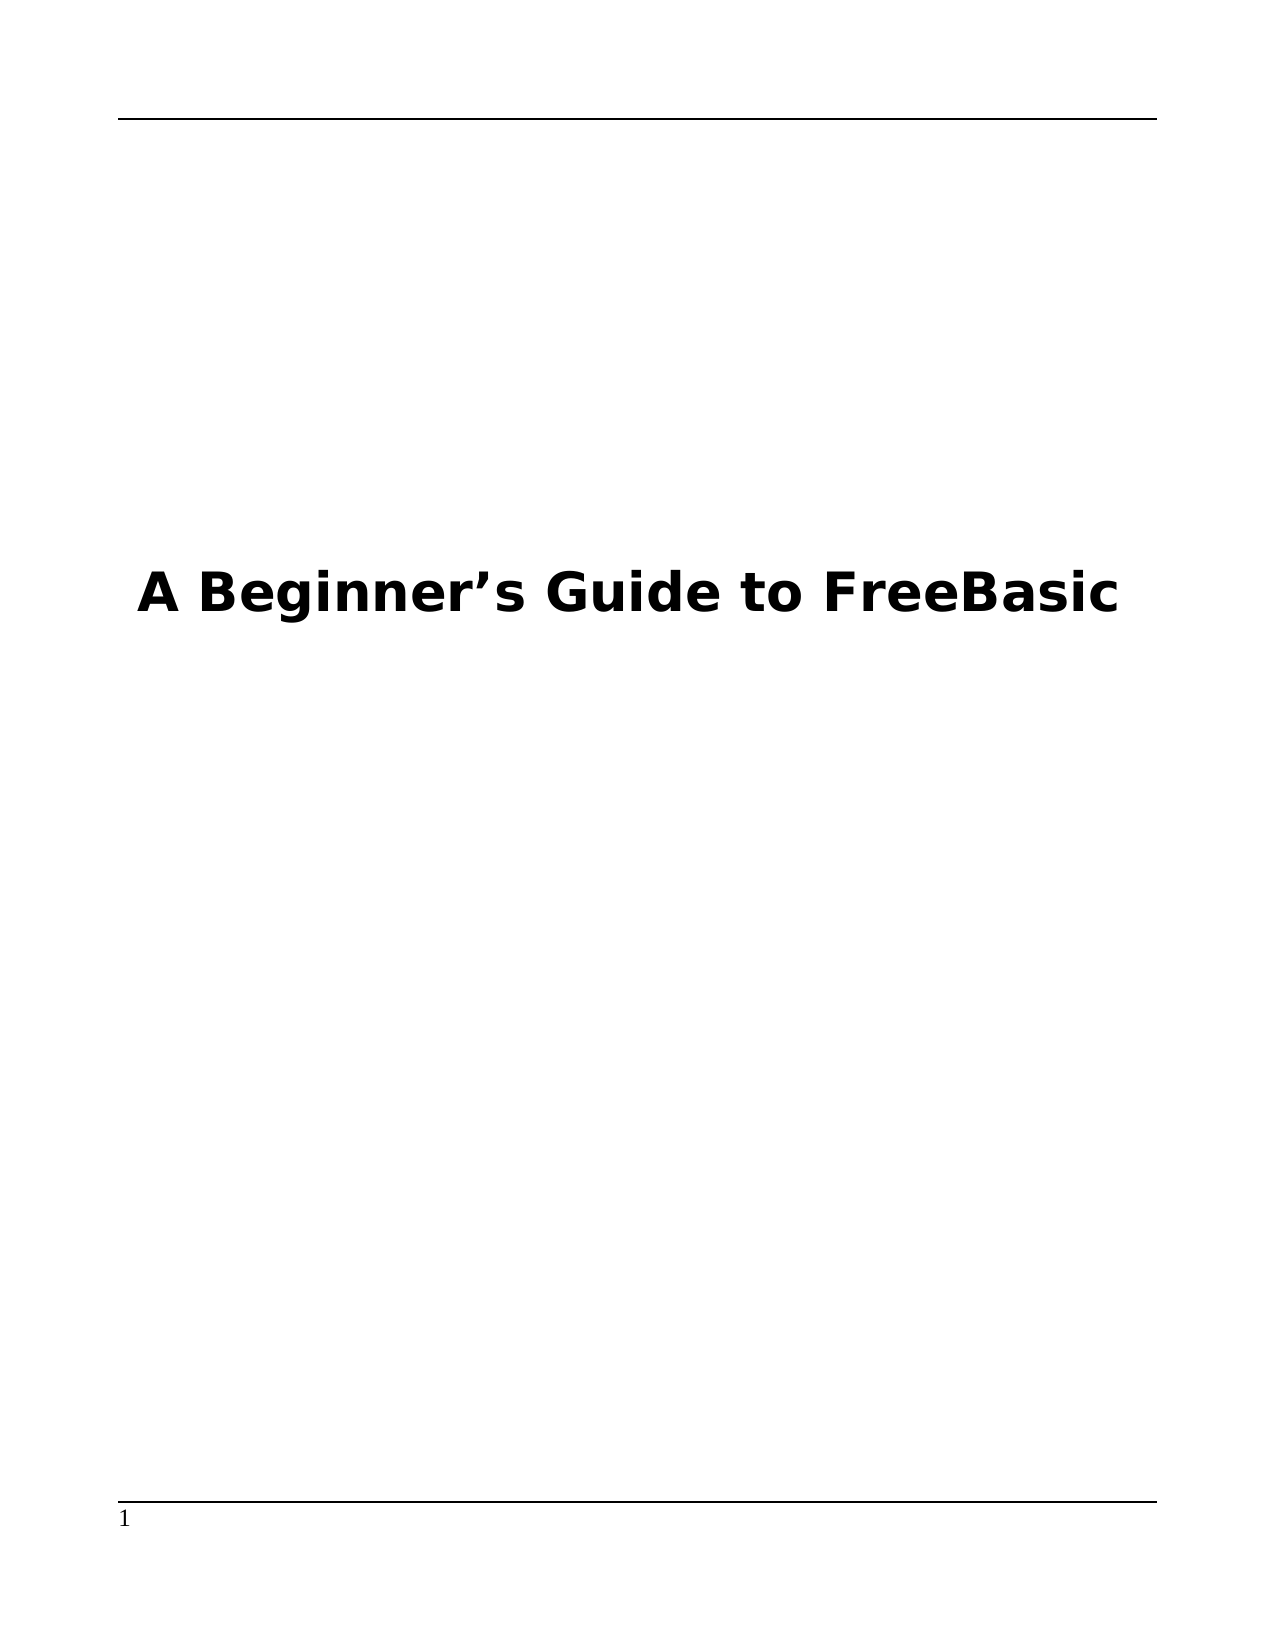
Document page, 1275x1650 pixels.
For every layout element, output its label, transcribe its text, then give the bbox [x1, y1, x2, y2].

text A Beginner’s Guide to FreeBasic [118, 561, 1157, 624]
